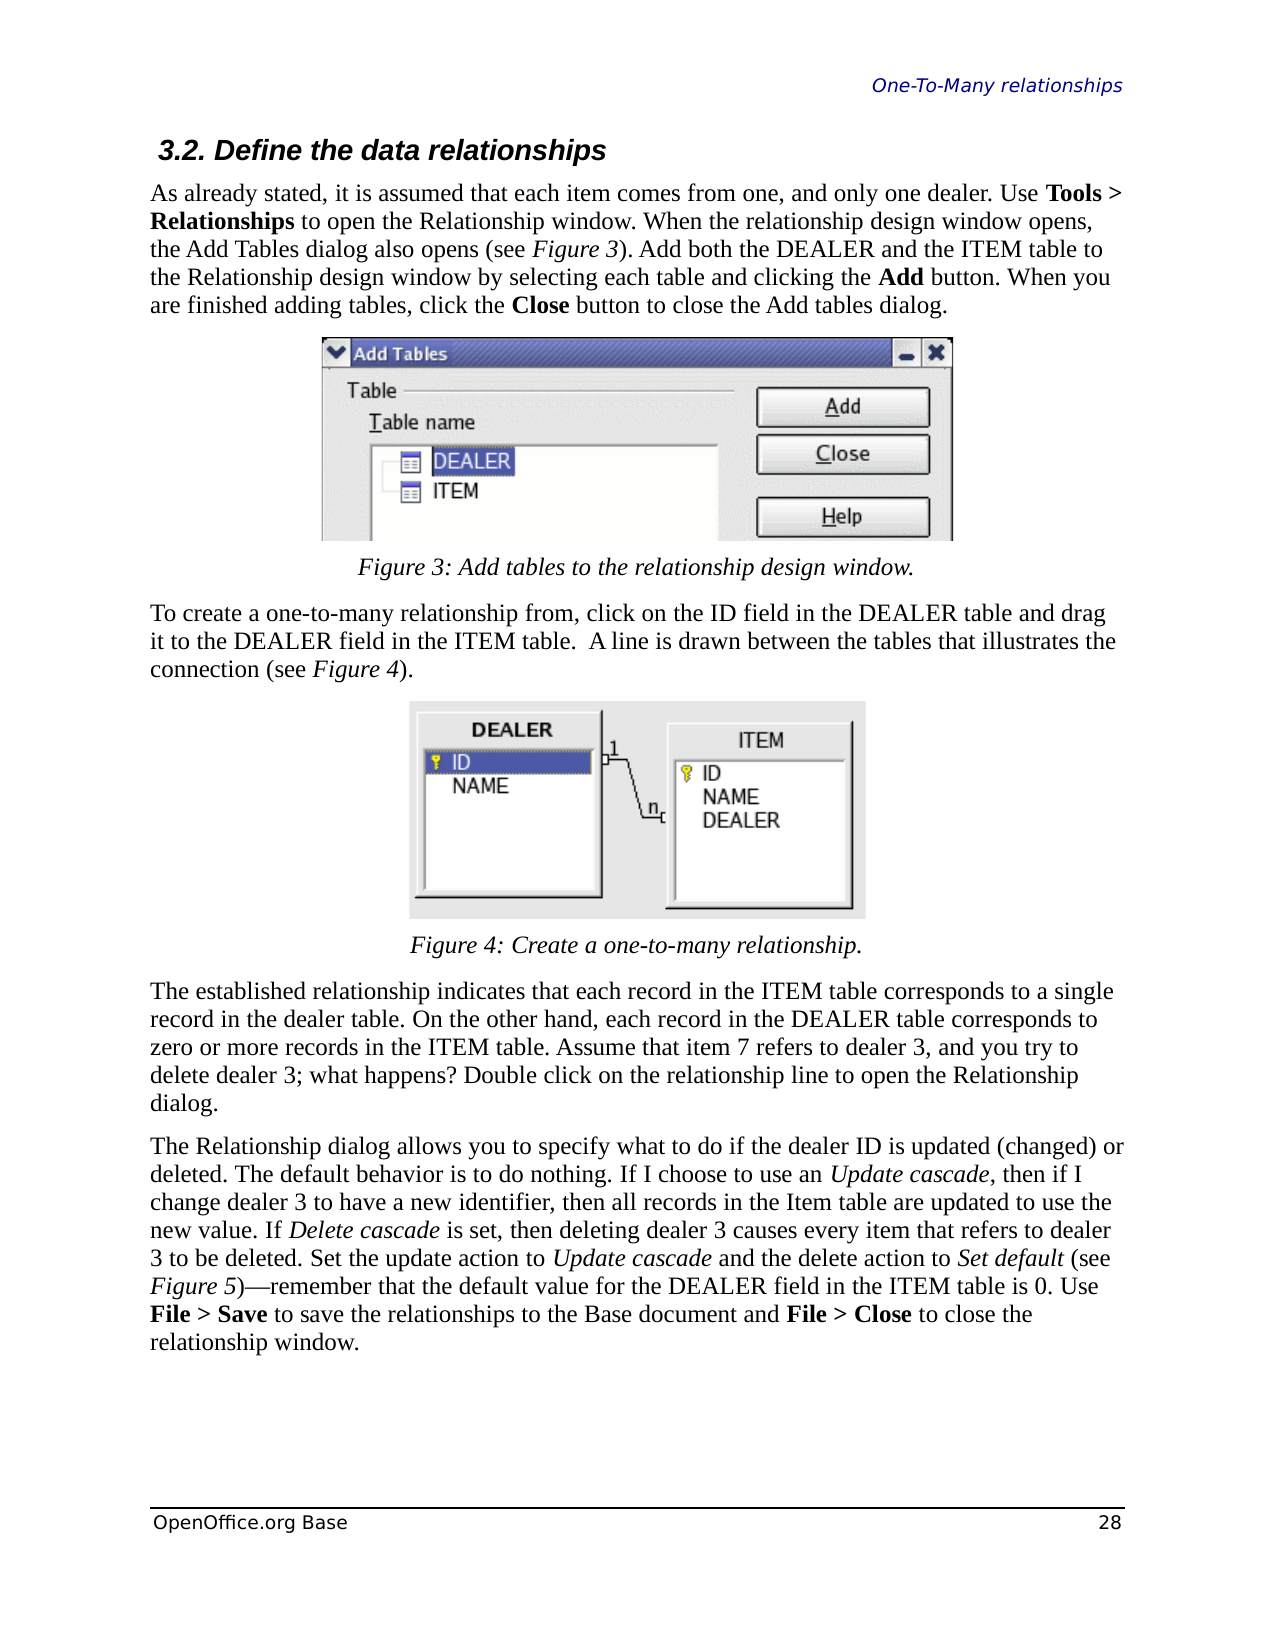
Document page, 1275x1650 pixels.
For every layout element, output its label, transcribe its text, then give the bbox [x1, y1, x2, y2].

subtitle Define the data relationships [150, 134, 1125, 166]
text Figure 3: Add tables to the relationship design window. [322, 541, 953, 581]
picture [409, 701, 866, 919]
text As already stated, it is assumed that each item comes from one, and only one dealer. Use Tools > Relationships to open the Relationship window. When the relationship design window opens, the Add Tables dialog also opens (see Figure 3). Add both the DEALER and the ITEM table to the Relationship design window by selecting each table and clicking the Add button. When you are finished adding tables, click the Close button to close the Add tables dialog. [150, 179, 1125, 319]
text To create a one-to-many relationship from, click on the ID field in the DEALER table and drag it to the DEALER field in the ITEM table. A line is drawn between the tables that illustrates the connection (see Figure 4). [150, 599, 1125, 683]
text The Relationship dialog allows you to specify what to do if the dealer ID is updated (changed) or deleted. The default behavior is to do nothing. If I choose to use an Update cascade, then if I change dealer 3 to have a new identifier, then all records in the Item table are updated to use the new value. If Delete cascade is set, then deleting dealer 3 causes every item that refers to dealer 3 to be deleted. Set the update action to Update cascade and the delete action to Set default (see Figure 5)—remember that the default value for the DEALER field in the ITEM table is 0. Use File > Save to save the relationships to the Base document and File > Close to close the relationship window. [150, 1132, 1125, 1356]
text Figure 4: Create a one-to-many relationship. [409, 919, 866, 959]
text The established relationship indicates that each record in the ITEM table corresponds to a single record in the dealer table. On the other hand, each record in the DEALER table corresponds to zero or more records in the ITEM table. Assume that item 7 refers to dealer 3, and you try to delete dealer 3; what happens? Double click on the relationship line to open the Relationship dialog. [150, 977, 1125, 1117]
picture [321, 337, 954, 541]
